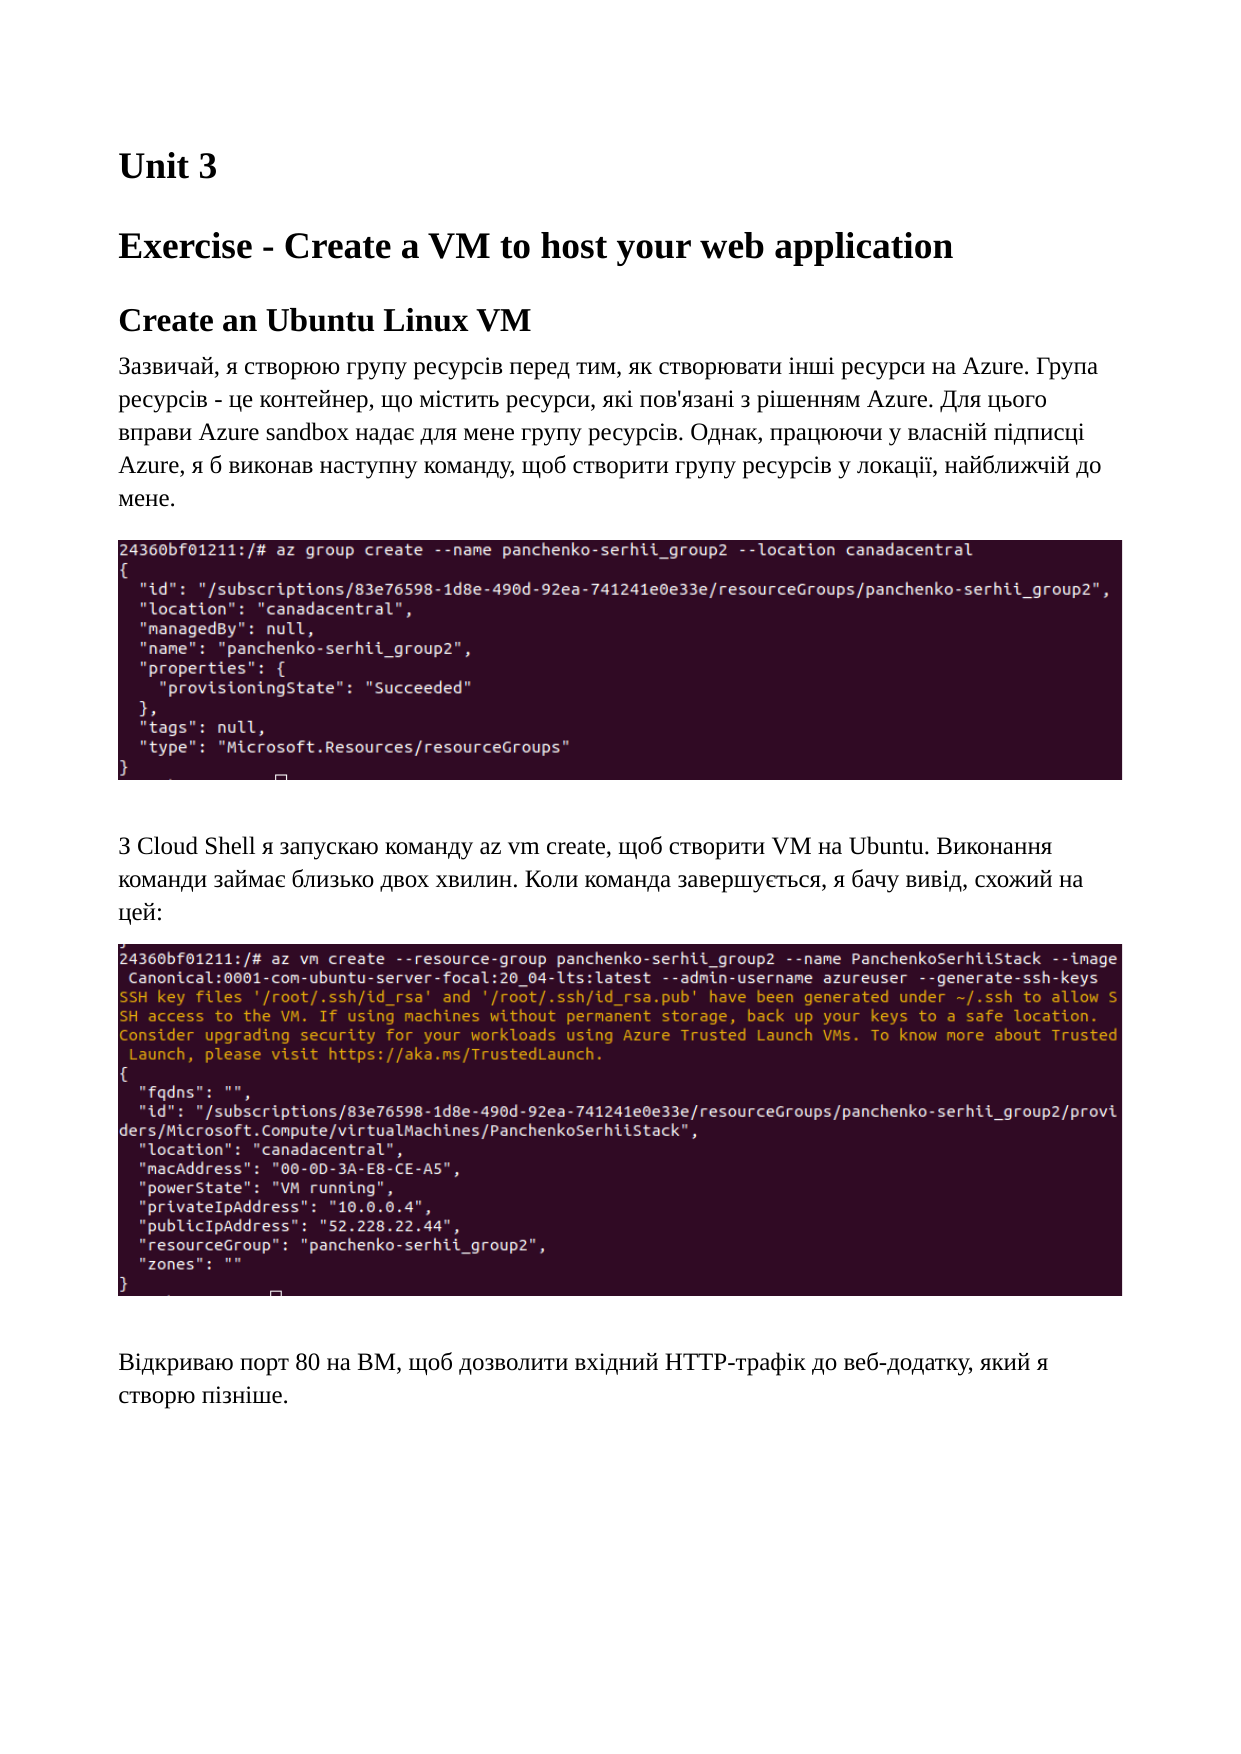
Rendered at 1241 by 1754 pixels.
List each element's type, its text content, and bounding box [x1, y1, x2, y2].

subtitle Unit 3 [118, 143, 1122, 186]
text Зазвичай, я створюю групу ресурсів перед тим, як створювати інші ресурси на Azure. Група ресурсів - це контейнер, що містить ресурси, які пов'язані з рішенням Azure. Для цього вправи Azure sandbox надає для мене групу ресурсів. Однак, працюючи у власній підписці Azure, я б виконав наступну команду, щоб створити групу ресурсів у локації, найближчій до мене. [118, 351, 1122, 512]
picture [118, 944, 1123, 1296]
text З Cloud Shell я запускаю команду az vm create, щоб створити VM на Ubuntu. Виконання команди займає близько двох хвилин. Коли команда завершується, я бачу вивід, схожий на цей: [118, 831, 1122, 926]
subtitle Exercise - Create a VM to host your web application [118, 224, 1122, 267]
text Відкриваю порт 80 на ВМ, щоб дозволити вхідний HTTP-трафік до веб-додатку, який я створю пізніше. [118, 1347, 1122, 1409]
picture [118, 540, 1123, 780]
subtitle Create an Ubuntu Linux VM [118, 300, 1122, 338]
